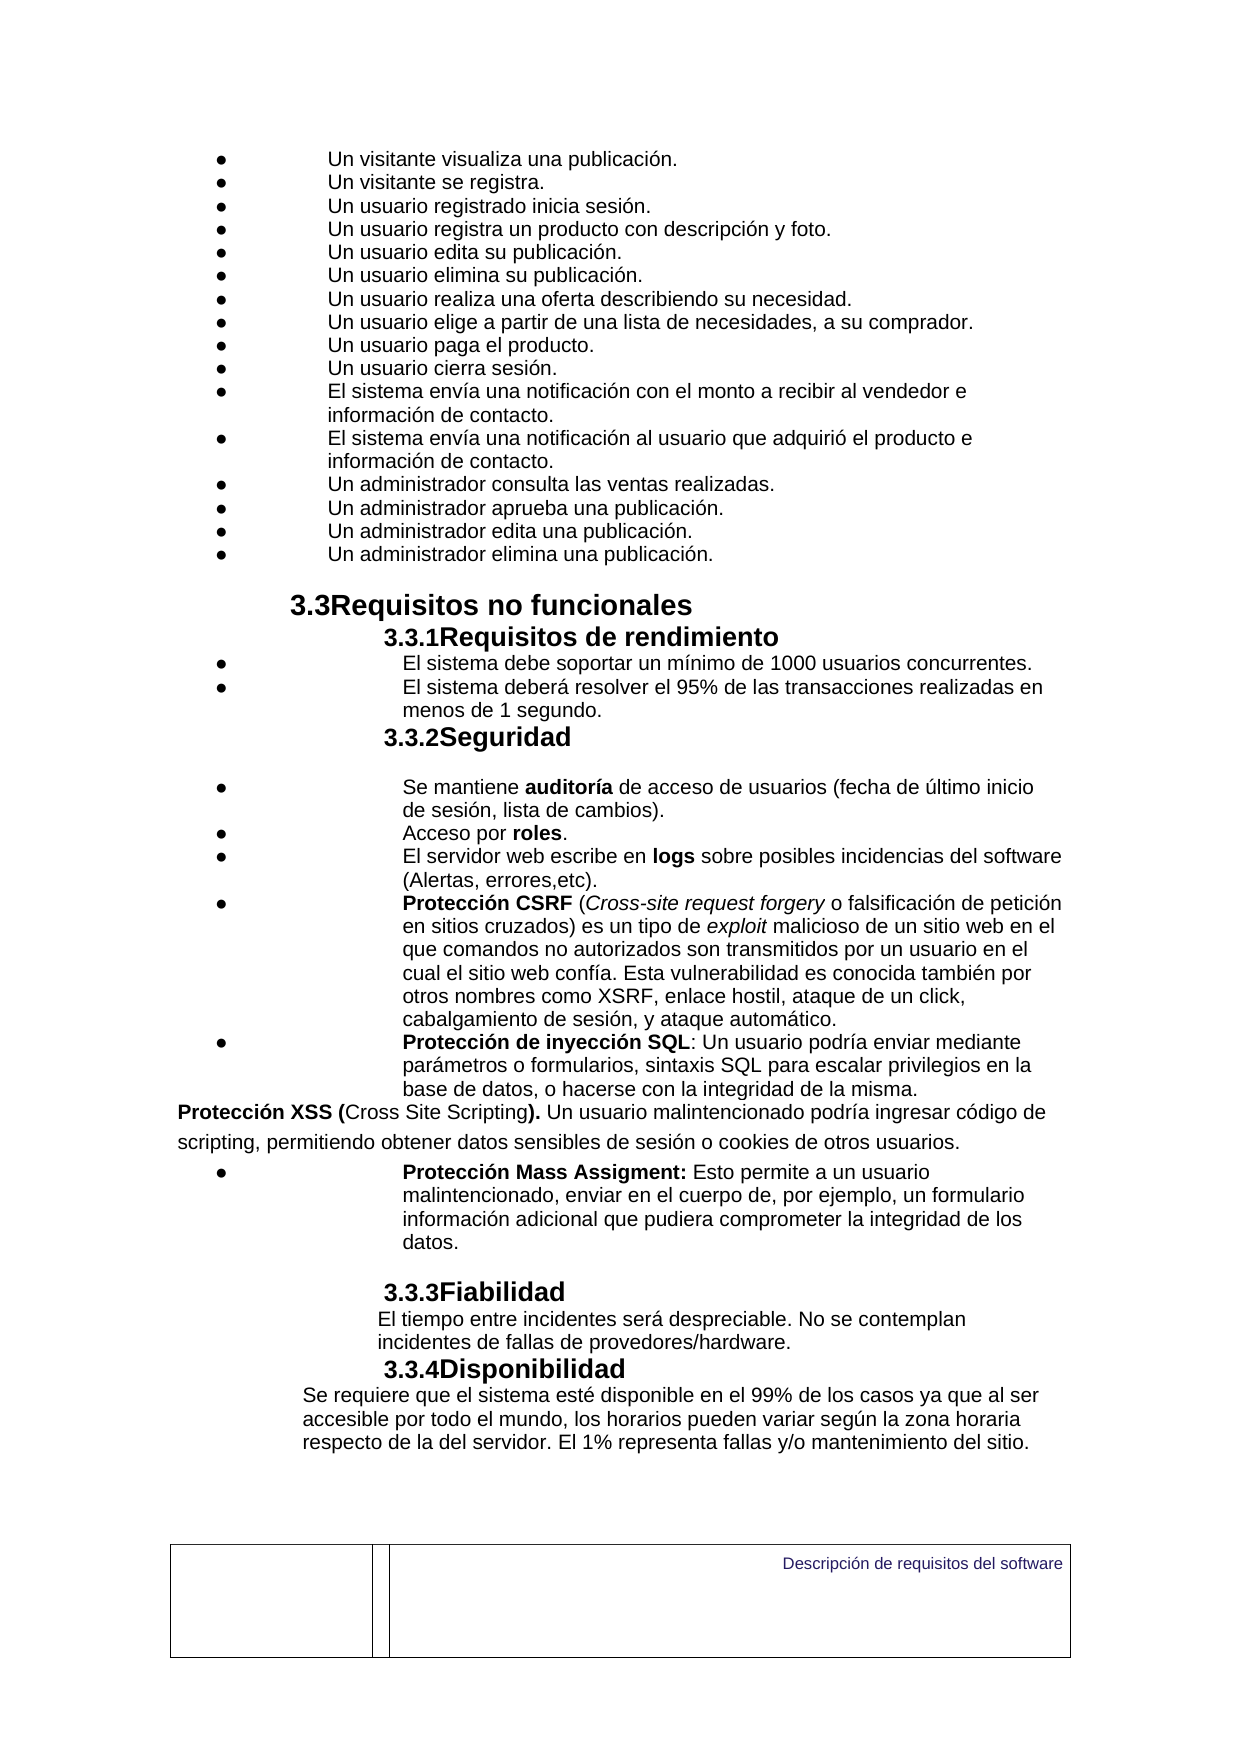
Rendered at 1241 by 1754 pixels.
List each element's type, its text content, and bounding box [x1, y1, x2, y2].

list Un administrador consulta las ventas realizadas. [215, 473, 1063, 496]
list Un usuario elimina su publicación. [215, 264, 1063, 287]
list Un administrador edita una publicación. [215, 519, 1063, 543]
list Un usuario elige a partir de una lista de necesidades, a su comprador. [215, 310, 1063, 333]
list Un usuario registrado inicia sesión. [215, 194, 1063, 217]
list Un usuario registra un producto con descripción y foto. [215, 217, 1063, 241]
subtitle Protección XSS (Cross Site Scripting). Un usuario malintencionado podría ingresar código de scripting, permitiendo obtener datos sensibles de sesión o cookies de otros usuarios. [177, 1100, 1063, 1154]
list Disponibilidad [177, 1353, 1063, 1384]
list El sistema deberá resolver el 95% de las transacciones realizadas en menos de 1 segundo. [215, 675, 1063, 722]
list Fiabilidad [177, 1277, 1063, 1307]
list El servidor web escribe en logs sobre posibles incidencias del software (Alertas, errores,etc). [215, 845, 1063, 891]
list Requisitos de rendimiento [177, 622, 1063, 652]
list Un administrador elimina una publicación. [215, 543, 1063, 566]
list Acceso por roles. [215, 822, 1063, 845]
list Un usuario paga el producto. [215, 333, 1063, 357]
list Un usuario realiza una oferta describiendo su necesidad. [215, 287, 1063, 310]
list El sistema envía una notificación al usuario que adquirió el producto e información de contacto. [215, 426, 1063, 473]
list Requisitos no funcionales [290, 589, 1063, 622]
list Protección de inyección SQL: Un usuario podría enviar mediante parámetros o formularios, sintaxis SQL para escalar privilegios en la base de datos, o hacerse con la integridad de la misma. [215, 1031, 1063, 1100]
text Se requiere que el sistema esté disponible en el 99% de los casos ya que al ser accesible por todo el mundo, los horarios pueden variar según la zona horaria respecto de la del servidor. El 1% representa fallas y/o mantenimiento del sitio. [302, 1384, 1063, 1453]
text El tiempo entre incidentes será despreciable. No se contemplan incidentes de fallas de provedores/hardware. [377, 1307, 1063, 1353]
list El sistema envía una notificación con el monto a recibir al vendedor e información de contacto. [215, 380, 1063, 426]
list Se mantiene auditoría de acceso de usuarios (fecha de último inicio de sesión, lista de cambios). [215, 775, 1063, 822]
list El sistema debe soportar un mínimo de 1000 usuarios concurrentes. [215, 652, 1063, 675]
list Un usuario edita su publicación. [215, 241, 1063, 264]
list Un administrador aprueba una publicación. [215, 496, 1063, 519]
list Seguridad [177, 722, 1063, 752]
list Protección CSRF (Cross-site request forgery o falsificación de petición en sitios cruzados) es un tipo de exploit malicioso de un sitio web en el que comandos no autorizados son transmitidos por un usuario en el cual el sitio web confía. Esta vulnerabilidad es conocida también por otros nombres como XSRF, enlace hostil, ataque de un click, cabalgamiento de sesión, y ataque automático. [215, 891, 1063, 1031]
list Un usuario cierra sesión. [215, 357, 1063, 380]
list Un visitante se registra. [215, 171, 1063, 194]
list Un visitante visualiza una publicación. [215, 148, 1063, 171]
list Protección Mass Assigment: Esto permite a un usuario malintencionado, enviar en el cuerpo de, por ejemplo, un formulario información adicional que pudiera comprometer la integridad de los datos. [215, 1161, 1063, 1253]
